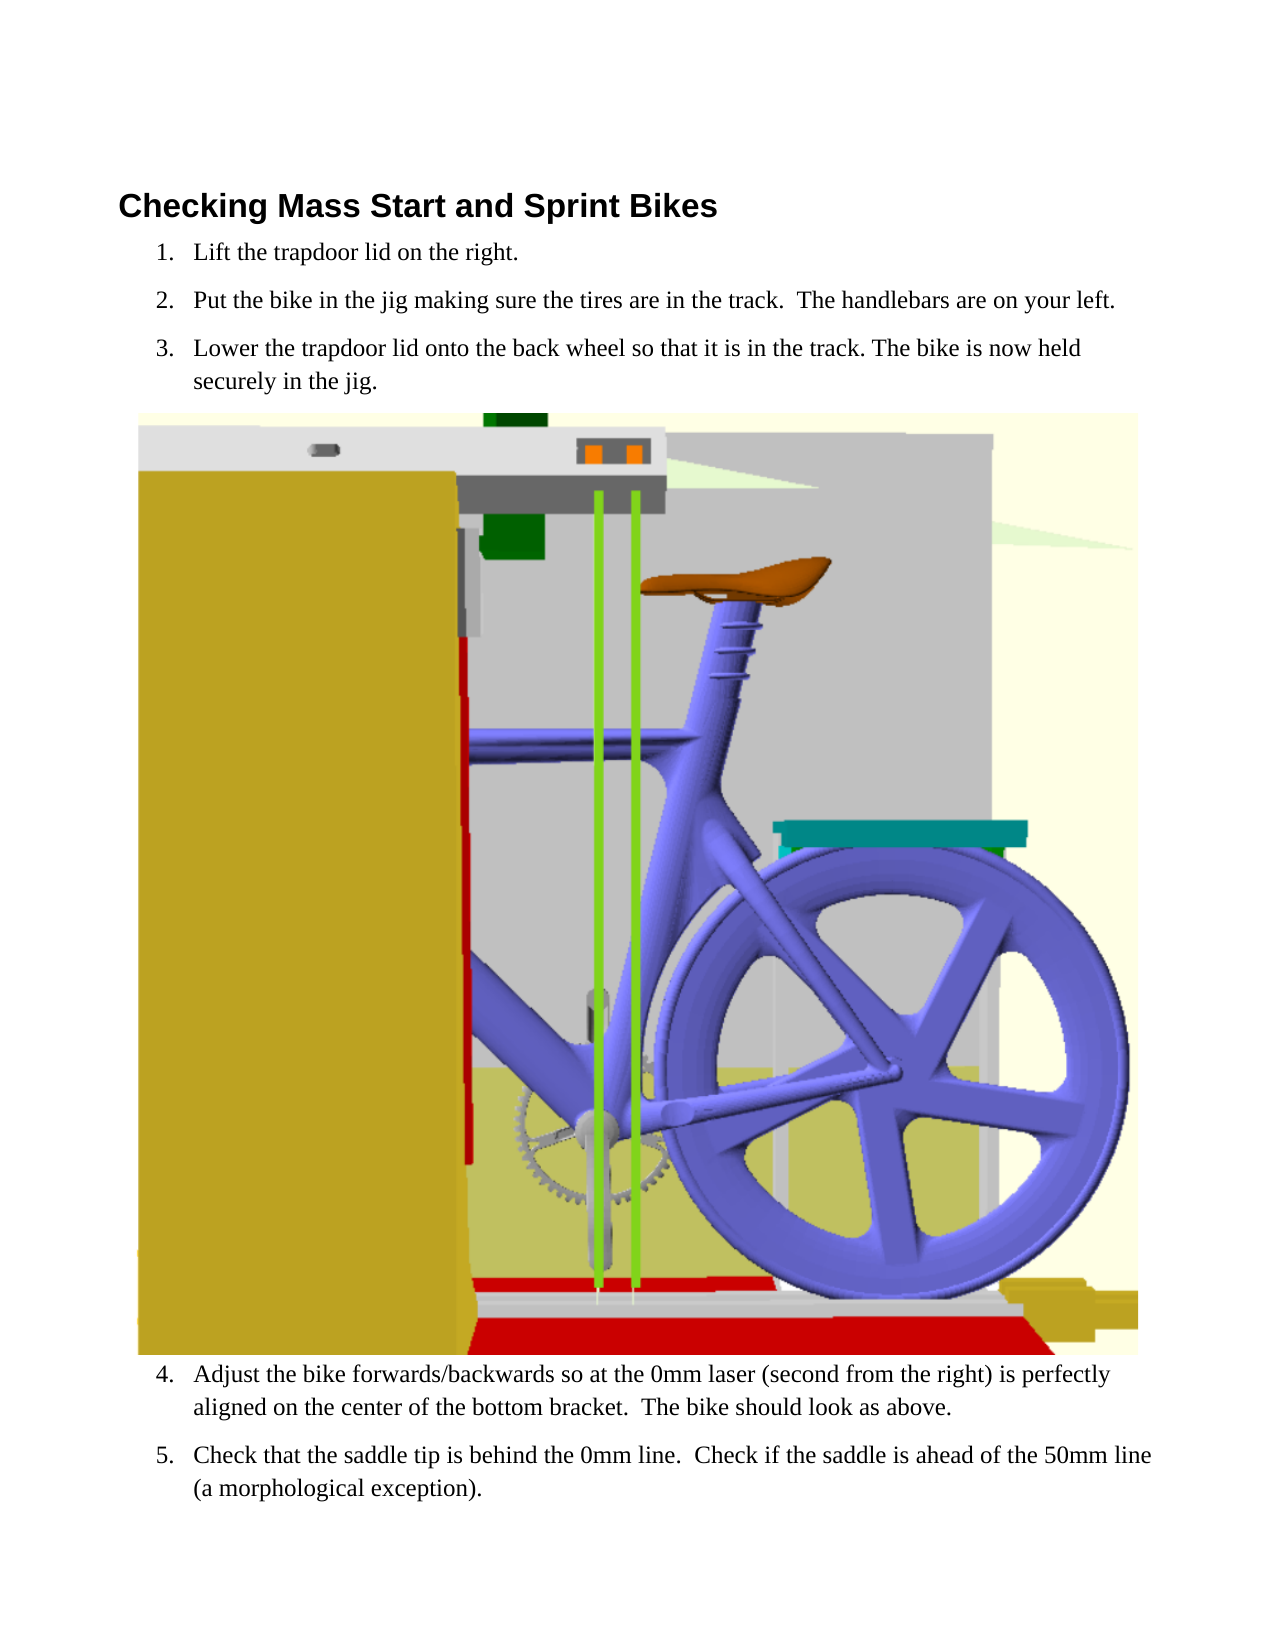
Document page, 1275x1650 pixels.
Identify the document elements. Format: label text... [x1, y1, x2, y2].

list Put the bike in the jig making sure the tires are in the track. The handlebars are on your left. [156, 285, 1157, 314]
list Adjust the bike forwards/backwards so at the 0mm laser (second from the right) is perfectly aligned on the center of the bottom bracket. The bike should look as above. [156, 413, 1157, 1421]
list Lift the trapdoor lid on the right. [156, 237, 1157, 266]
list Check that the saddle tip is behind the 0mm line. Check if the saddle is ahead of the 50mm line (a morphological exception). [156, 1440, 1157, 1502]
subtitle Checking Mass Start and Sprint Bikes [118, 187, 1157, 225]
picture [136, 413, 1139, 1355]
list Lower the trapdoor lid onto the back wheel so that it is in the track. The bike is now held securely in the jig. [156, 333, 1157, 394]
